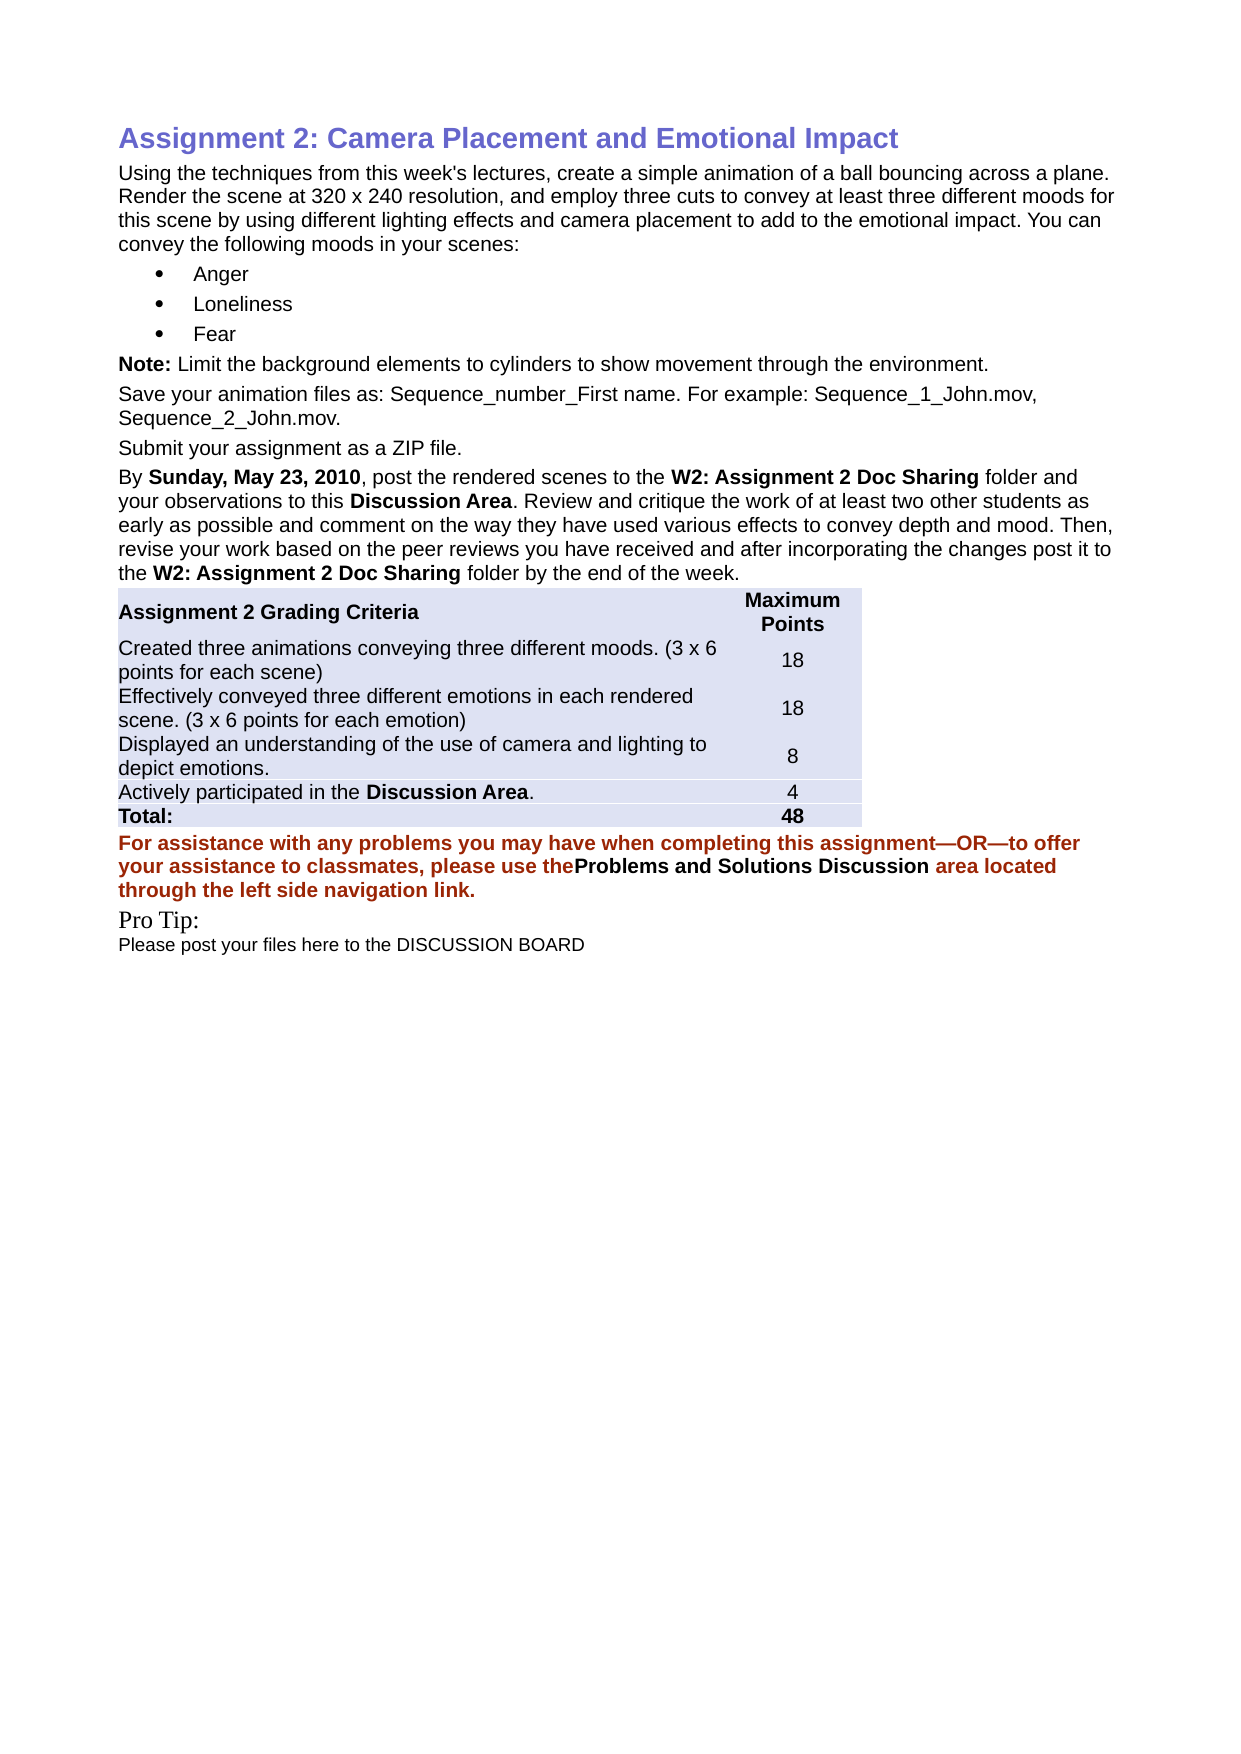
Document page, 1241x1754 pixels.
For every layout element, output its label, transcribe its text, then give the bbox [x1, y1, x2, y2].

table_cell 4 [723, 780, 862, 803]
text For assistance with any problems you may have when completing this assignment—OR—to offer your assistance to classmates, please use theProblems and Solutions Discussion area located through the left side navigation link. [118, 830, 1122, 902]
table_cell 18 [723, 684, 862, 732]
text Assignment 2: Camera Placement and Emotional Impact [118, 121, 1122, 154]
table_cell 8 [723, 732, 862, 779]
table_cell Total: [118, 804, 723, 827]
table_cell 18 [723, 636, 862, 684]
text Please post your files here to the DISCUSSION BOARD [118, 934, 1122, 955]
list Anger [156, 262, 1122, 286]
table_cell Created three animations conveying three different moods. (3 x 6 points for each scene) [118, 636, 723, 684]
table_cell 48 [723, 804, 862, 827]
table_cell Displayed an understanding of the use of camera and lighting to depict emotions. [118, 732, 723, 779]
list Loneliness [156, 292, 1122, 316]
table_cell Actively participated in the Discussion Area. [118, 780, 723, 803]
text By Sunday, May 23, 2010, post the rendered scenes to the W2: Assignment 2 Doc Sharing folder and your observations to this Discussion Area. Review and critique the work of at least two other students as early as possible and comment on the way they have used various effects to convey depth and mood. Then, revise your work based on the peer reviews you have received and after incorporating the changes post it to the W2: Assignment 2 Doc Sharing folder by the end of the week. [118, 465, 1122, 585]
text Using the techniques from this week's lectures, create a simple animation of a ball bouncing across a plane. Render the scene at 320 x 240 resolution, and employ three cuts to convey at least three different moods for this scene by using different lighting effects and camera placement to add to the emotional impact. You can convey the following moods in your scenes: [118, 160, 1122, 256]
text Pro Tip: [118, 905, 1122, 934]
table_cell Effectively conveyed three different emotions in each rendered scene. (3 x 6 points for each emotion) [118, 684, 723, 732]
table_header Maximum Points [723, 588, 862, 636]
text Save your animation files as: Sequence_number_First name. For example: Sequence_1_John.mov, Sequence_2_John.mov. [118, 382, 1122, 429]
table_header Assignment 2 Grading Criteria [118, 588, 723, 636]
text Submit your assignment as a ZIP file. [118, 435, 1122, 459]
list Fear [156, 322, 1122, 346]
text Note: Limit the background elements to cylinders to show movement through the environment. [118, 352, 1122, 376]
